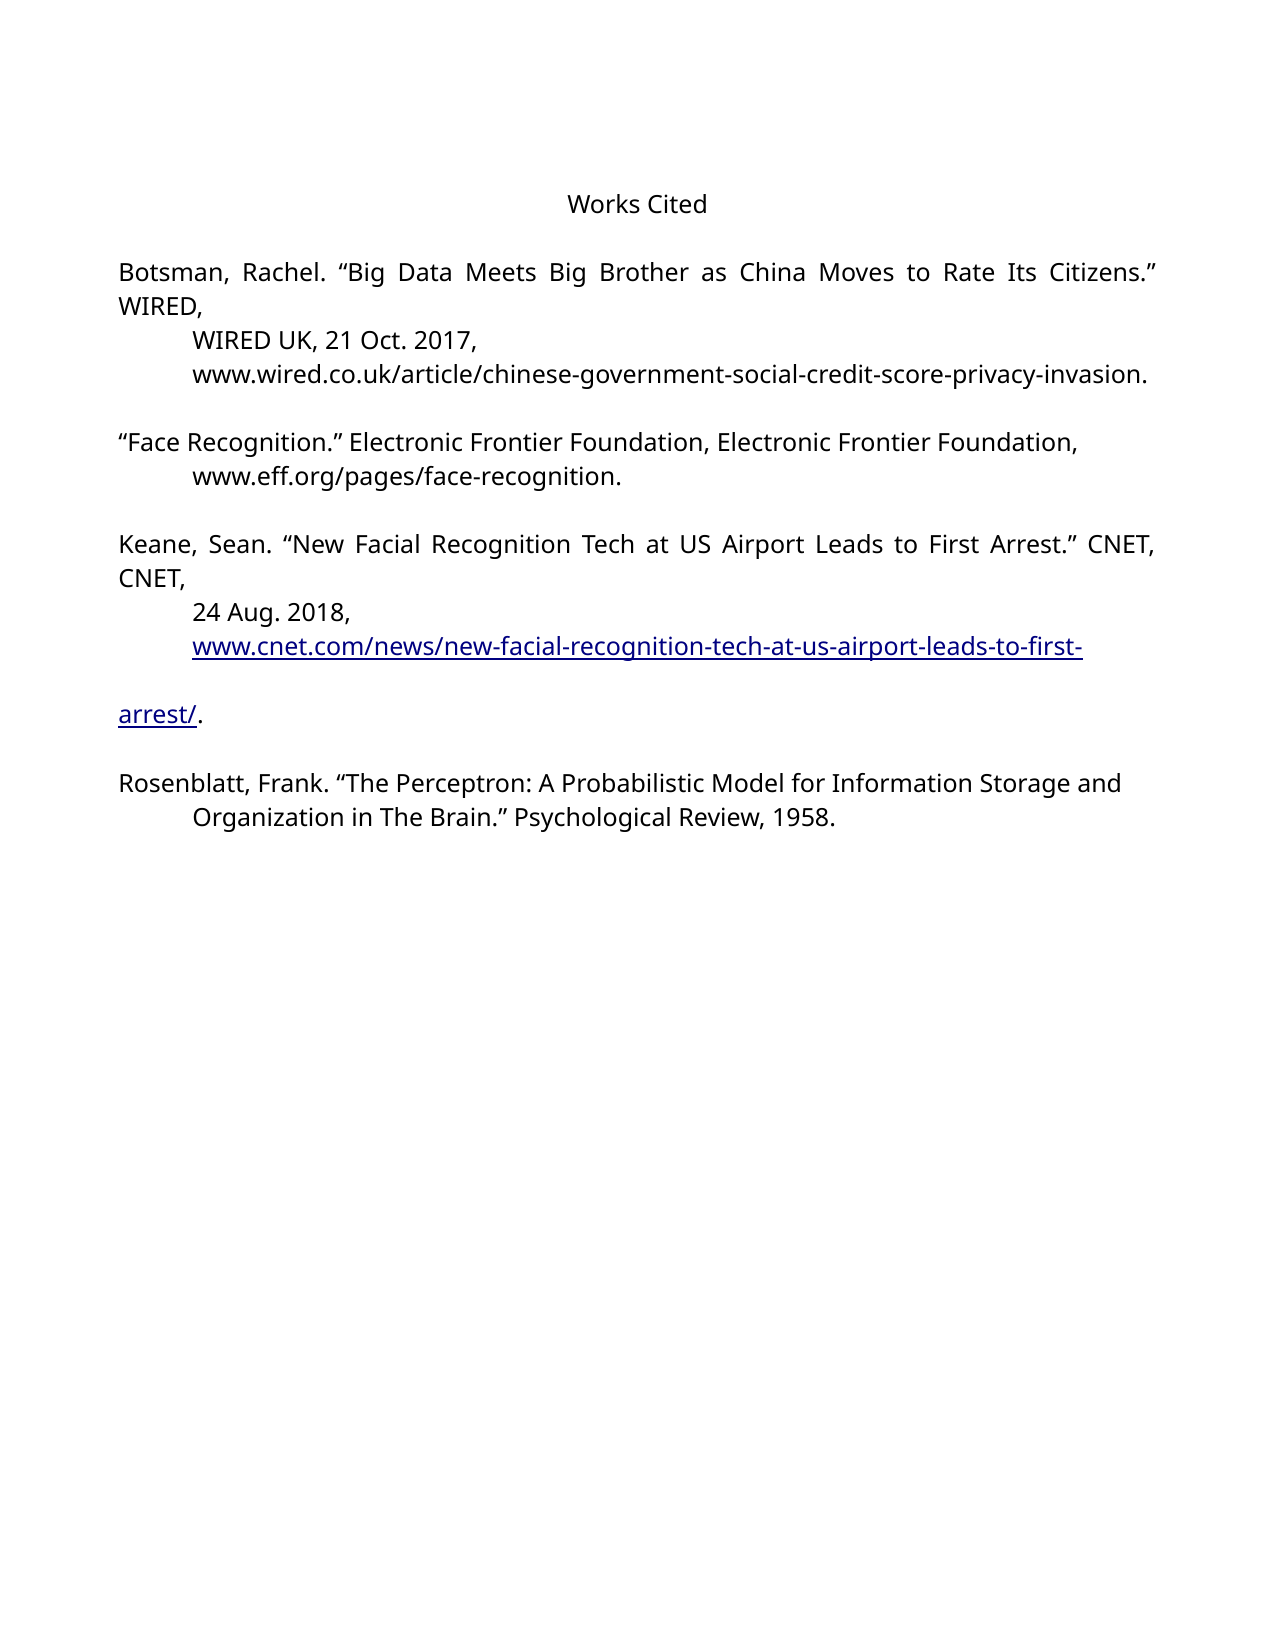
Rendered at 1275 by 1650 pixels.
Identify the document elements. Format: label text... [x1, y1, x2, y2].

text www.cnet.com/news/new-facial-recognition-tech-at-us-airport-leads-to-first-arrest/. [118, 629, 1157, 731]
text “Face Recognition.” Electronic Frontier Foundation, Electronic Frontier Foundation, [118, 425, 1157, 459]
text www.eff.org/pages/face-recognition. [118, 459, 1157, 493]
text Keane, Sean. “New Facial Recognition Tech at US Airport Leads to First Arrest.” CNET, CNET, [118, 527, 1157, 595]
text www.wired.co.uk/article/chinese-government-social-credit-score-privacy-invasion. [118, 357, 1157, 391]
text Organization in The Brain.” Psychological Review, 1958. [118, 799, 1157, 833]
text Works Cited [118, 186, 1157, 220]
text Botsman, Rachel. “Big Data Meets Big Brother as China Moves to Rate Its Citizens.” WIRED, [118, 254, 1157, 322]
text 24 Aug. 2018, [118, 595, 1157, 629]
text Rosenblatt, Frank. “The Perceptron: A Probabilistic Model for Information Storage and [118, 765, 1157, 799]
text WIRED UK, 21 Oct. 2017, [118, 322, 1157, 357]
